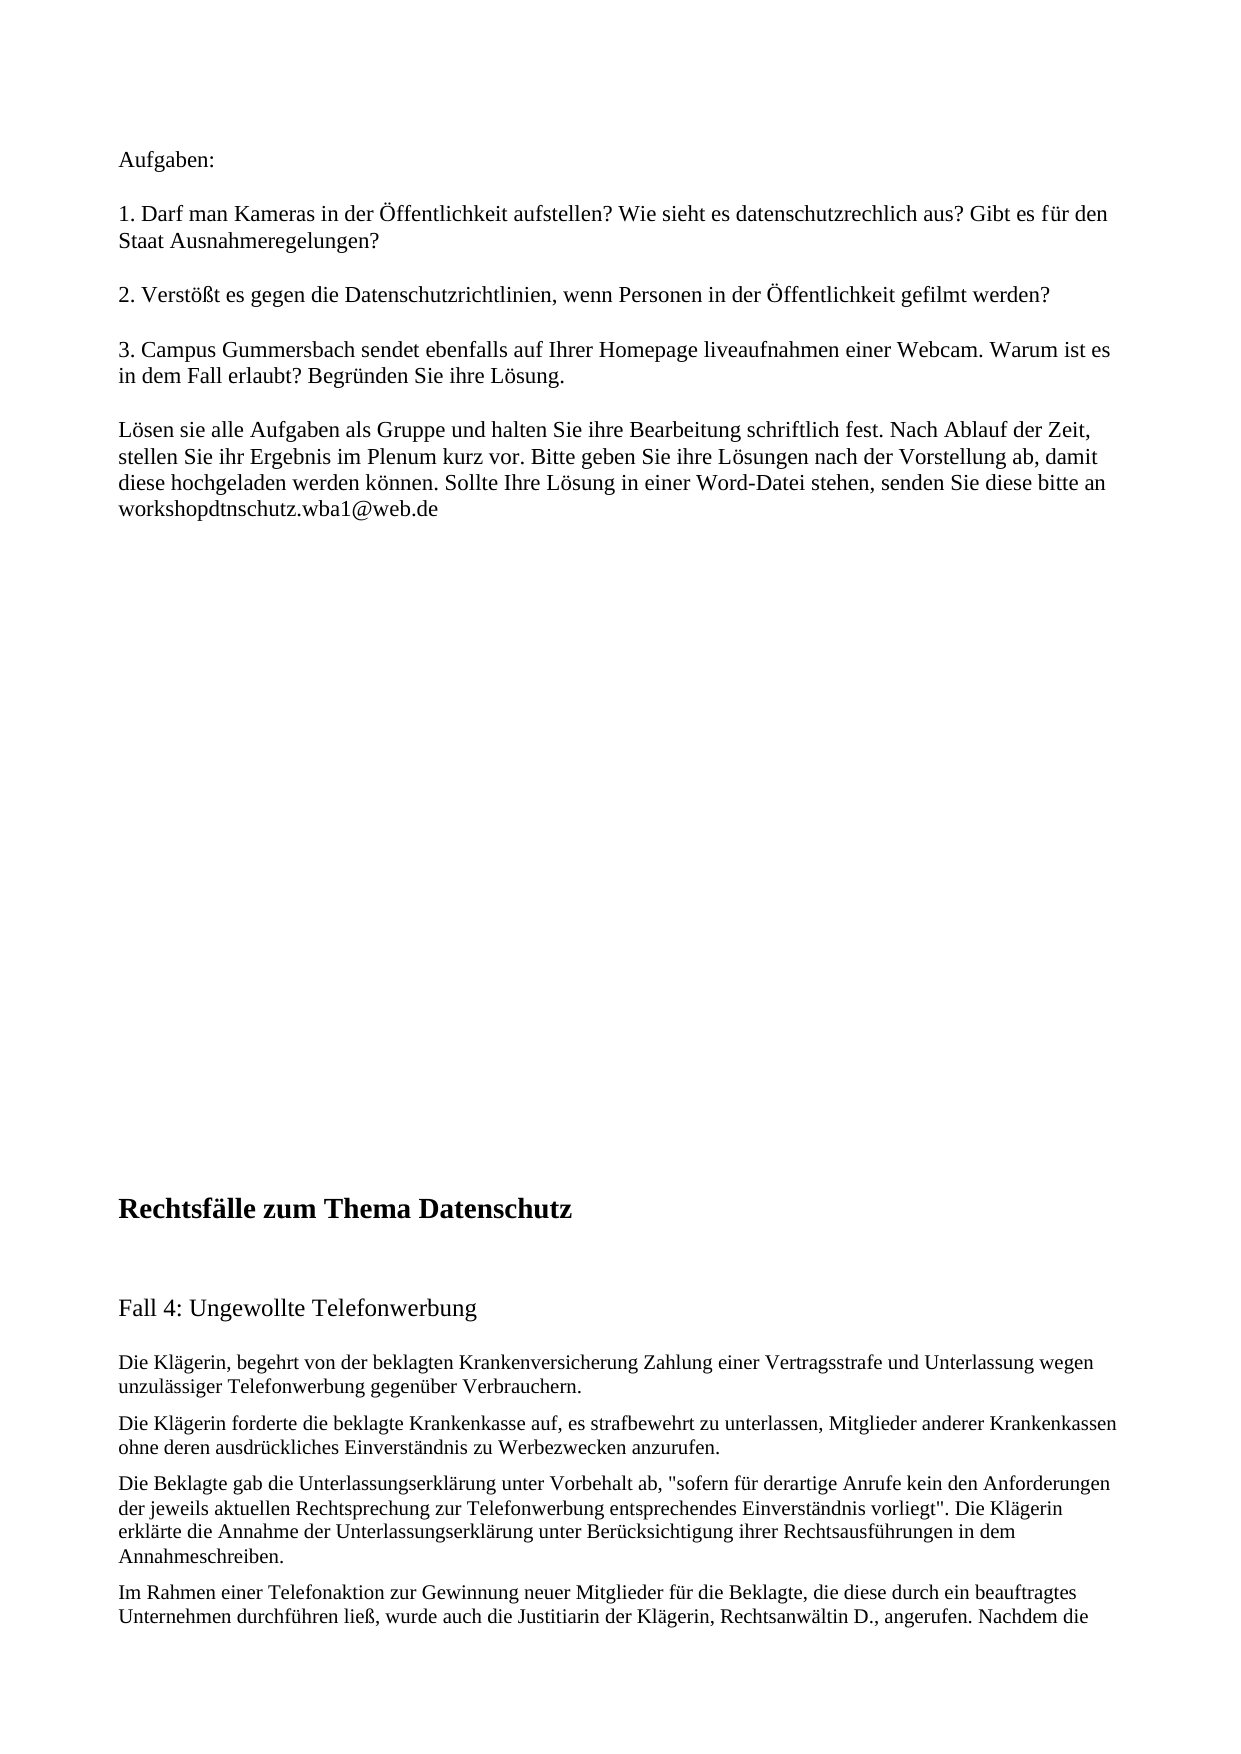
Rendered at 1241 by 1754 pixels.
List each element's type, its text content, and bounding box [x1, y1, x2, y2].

text 2. Verstößt es gegen die Datenschutzrichtlinien, wenn Personen in der Öffentlichkeit gefilmt werden? [118, 281, 1122, 308]
text 3. Campus Gummersbach sendet ebenfalls auf Ihrer Homepage liveaufnahmen einer Webcam. Warum ist es in dem Fall erlaubt? Begründen Sie ihre Lösung. [118, 336, 1122, 388]
text Die Klägerin, begehrt von der beklagten Krankenversicherung Zahlung einer Vertragsstrafe und Unterlassung wegen unzulässiger Telefonwerbung gegenüber Verbrauchern. [118, 1350, 1122, 1398]
text Aufgaben: [118, 146, 1122, 172]
text 1. Darf man Kameras in der Öffentlichkeit aufstellen? Wie sieht es datenschutzrechlich aus? Gibt es für den Staat Ausnahmeregelungen? [118, 201, 1122, 253]
text Rechtsfälle zum Thema Datenschutz [118, 1191, 1122, 1225]
text Die Beklagte gab die Unterlassungserklärung unter Vorbehalt ab, "sofern für derartige Anrufe kein den Anforderungen der jeweils aktuellen Rechtsprechung zur Telefonwerbung entsprechendes Einverständnis vorliegt". Die Klägerin erklärte die Annahme der Unterlassungserklärung unter Berücksichtigung ihrer Rechtsausführungen in dem Annahmeschreiben. [118, 1471, 1122, 1568]
text Die Klägerin forderte die beklagte Krankenkasse auf, es strafbewehrt zu unterlassen, Mitglieder anderer Krankenkassen ohne deren ausdrückliches Einverständnis zu Werbezwecken anzurufen. [118, 1411, 1122, 1459]
text Im Rahmen einer Telefonaktion zur Gewinnung neuer Mitglieder für die Beklagte, die diese durch ein beauftragtes Unternehmen durchführen ließ, wurde auch die Justitiarin der Klägerin, Rechtsanwältin D., angerufen. Nachdem die [118, 1580, 1122, 1628]
text Lösen sie alle Aufgaben als Gruppe und halten Sie ihre Bearbeitung schriftlich fest. Nach Ablauf der Zeit, stellen Sie ihr Ergebnis im Plenum kurz vor. Bitte geben Sie ihre Lösungen nach der Vorstellung ab, damit diese hochgeladen werden können. Sollte Ihre Lösung in einer Word-Datei stehen, senden Sie diese bitte an workshopdtnschutz.wba1@web.de [118, 416, 1122, 522]
text Fall 4: Ungewollte Telefonwerbung [118, 1293, 1122, 1322]
